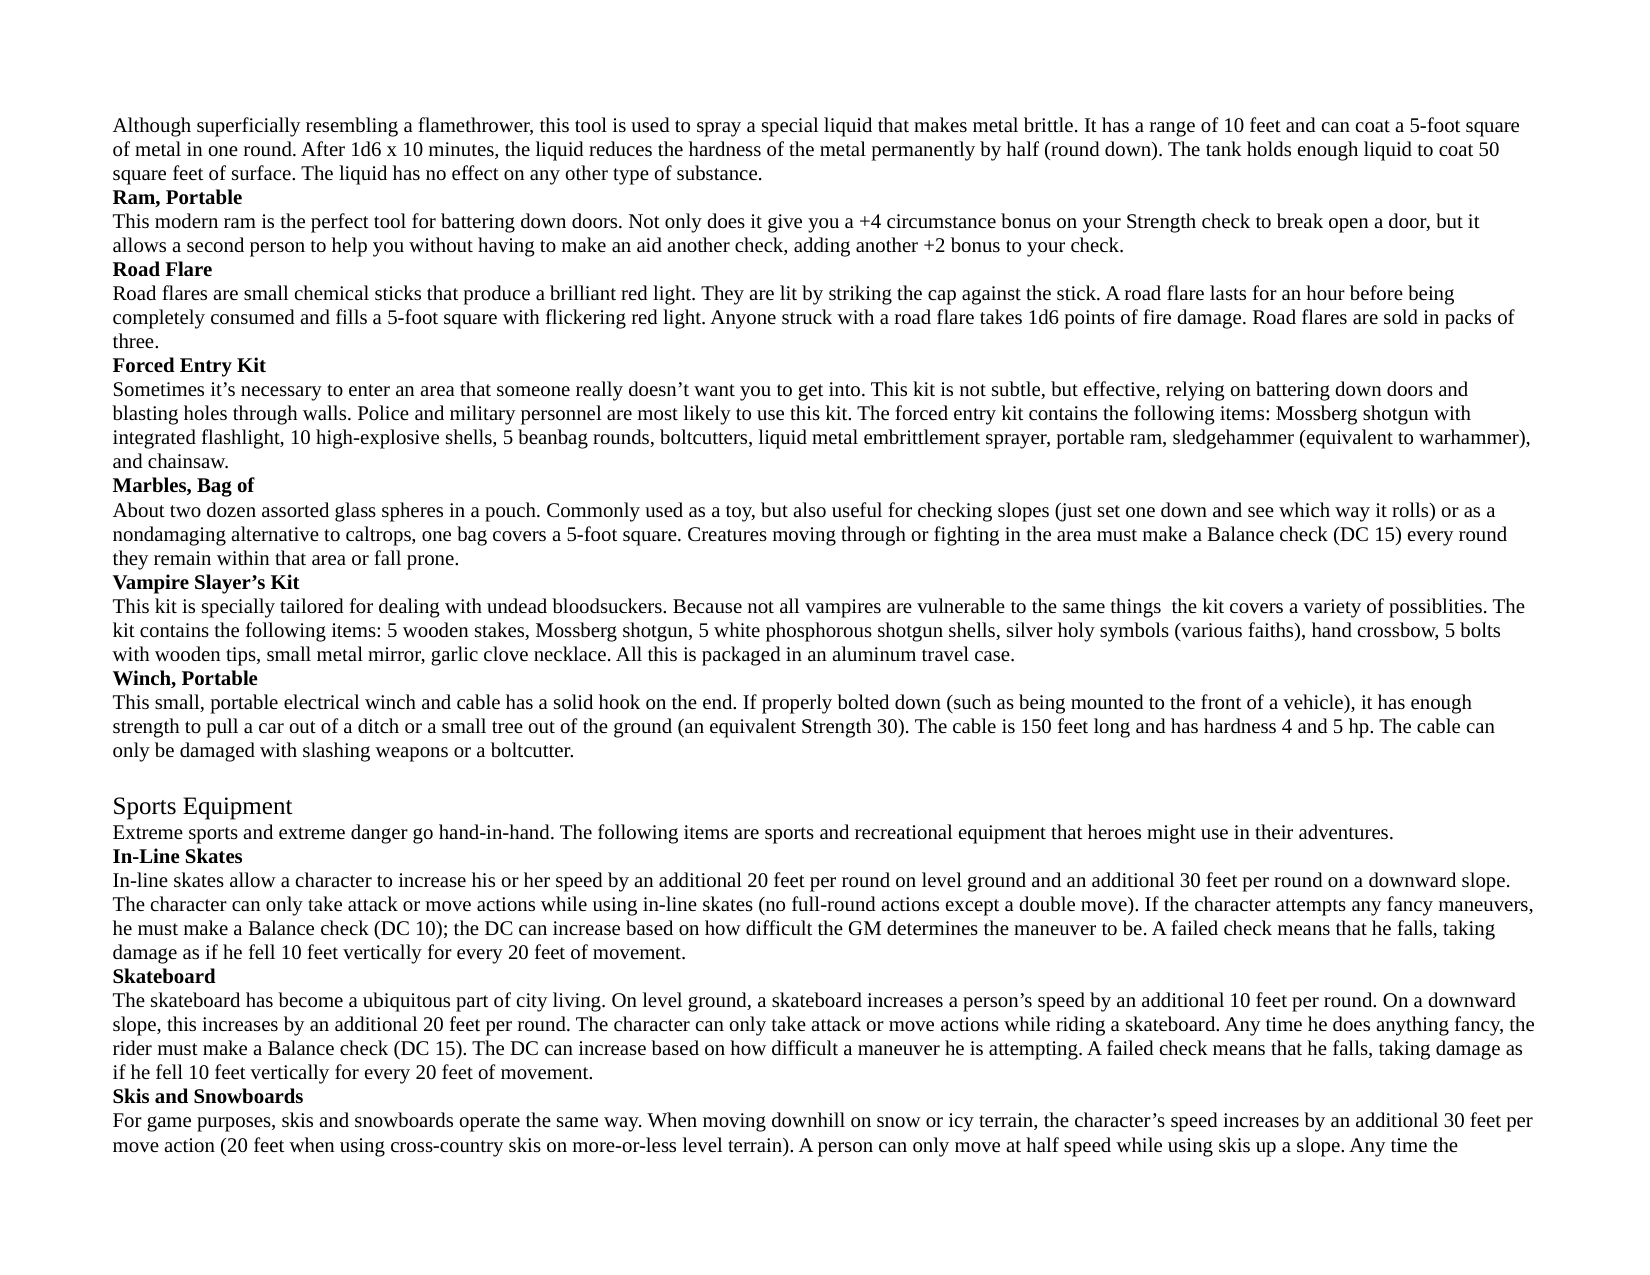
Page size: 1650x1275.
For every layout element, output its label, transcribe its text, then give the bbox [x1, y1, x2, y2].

text Although superficially resembling a flamethrower, this tool is used to spray a special liquid that makes metal brittle. It has a range of 10 feet and can coat a 5-foot square of metal in one round. After 1d6 x 10 minutes, the liquid reduces the hardness of the metal permanently by half (round down). The tank holds enough liquid to coat 50 square feet of surface. The liquid has no effect on any other type of substance. [112, 112, 1537, 185]
text Sometimes it’s necessary to enter an area that someone really doesn’t want you to get into. This kit is not subtle, but effective, relying on battering down doors and blasting holes through walls. Police and military personnel are most likely to use this kit. The forced entry kit contains the following items: Mossberg shotgun with integrated flashlight, 10 high-explosive shells, 5 beanbag rounds, boltcutters, liquid metal embrittlement sprayer, portable ram, sledgehammer (equivalent to warhammer), and chainsaw. [112, 377, 1537, 473]
text In-Line Skates [112, 844, 1537, 868]
text About two dozen assorted glass spheres in a pouch. Commonly used as a toy, but also useful for checking slopes (just set one down and see which way it rolls) or as a nondamaging alternative to caltrops, one bag covers a 5-foot square. Creatures moving through or fighting in the area must make a Balance check (DC 15) every round they remain within that area or fall prone. [112, 497, 1537, 570]
text This small, portable electrical winch and cable has a solid hook on the end. If properly bolted down (such as being mounted to the front of a vehicle), it has enough strength to pull a car out of a ditch or a small tree out of the ground (an equivalent Strength 30). The cable is 150 feet long and has hardness 4 and 5 hp. The cable can only be damaged with slashing weapons or a boltcutter. [112, 690, 1537, 762]
text Ram, Portable [112, 185, 1537, 209]
text Marbles, Bag of [112, 473, 1537, 497]
text Forced Entry Kit [112, 353, 1537, 377]
text Road Flare [112, 257, 1537, 281]
text This modern ram is the perfect tool for battering down doors. Not only does it give you a +4 circumstance bonus on your Strength check to break open a door, but it allows a second person to help you without having to make an aid another check, adding another +2 bonus to your check. [112, 209, 1537, 257]
text Vampire Slayer’s Kit [112, 570, 1537, 594]
text This kit is specially tailored for dealing with undead bloodsuckers. Because not all vampires are vulnerable to the same things the kit covers a variety of possiblities. The kit contains the following items: 5 wooden stakes, Mossberg shotgun, 5 white phosphorous shotgun shells, silver holy symbols (various faiths), hand crossbow, 5 bolts with wooden tips, small metal mirror, garlic clove necklace. All this is packaged in an aluminum travel case. [112, 594, 1537, 666]
text Winch, Portable [112, 666, 1537, 690]
text Extreme sports and extreme danger go hand-in-hand. The following items are sports and recreational equipment that heroes might use in their adventures. [112, 820, 1537, 844]
text Sports Equipment [112, 791, 1537, 820]
text In-line skates allow a character to increase his or her speed by an additional 20 feet per round on level ground and an additional 30 feet per round on a downward slope. The character can only take attack or move actions while using in-line skates (no full-round actions except a double move). If the character attempts any fancy maneuvers, he must make a Balance check (DC 10); the DC can increase based on how difficult the GM determines the maneuver to be. A failed check means that he falls, taking damage as if he fell 10 feet vertically for every 20 feet of movement. [112, 868, 1537, 964]
text For game purposes, skis and snowboards operate the same way. When moving downhill on snow or icy terrain, the character’s speed increases by an additional 30 feet per move action (20 feet when using cross-country skis on more-or-less level terrain). A person can only move at half speed while using skis up a slope. Any time the [112, 1108, 1537, 1157]
text Skis and Snowboards [112, 1084, 1537, 1108]
text Skateboard [112, 964, 1537, 988]
text The skateboard has become a ubiquitous part of city living. On level ground, a skateboard increases a person’s speed by an additional 10 feet per round. On a downward slope, this increases by an additional 20 feet per round. The character can only take attack or move actions while riding a skateboard. Any time he does anything fancy, the rider must make a Balance check (DC 15). The DC can increase based on how difficult a maneuver he is attempting. A failed check means that he falls, taking damage as if he fell 10 feet vertically for every 20 feet of movement. [112, 988, 1537, 1084]
text Road flares are small chemical sticks that produce a brilliant red light. They are lit by striking the cap against the stick. A road flare lasts for an hour before being completely consumed and fills a 5-foot square with flickering red light. Anyone struck with a road flare takes 1d6 points of fire damage. Road flares are sold in packs of three. [112, 281, 1537, 353]
